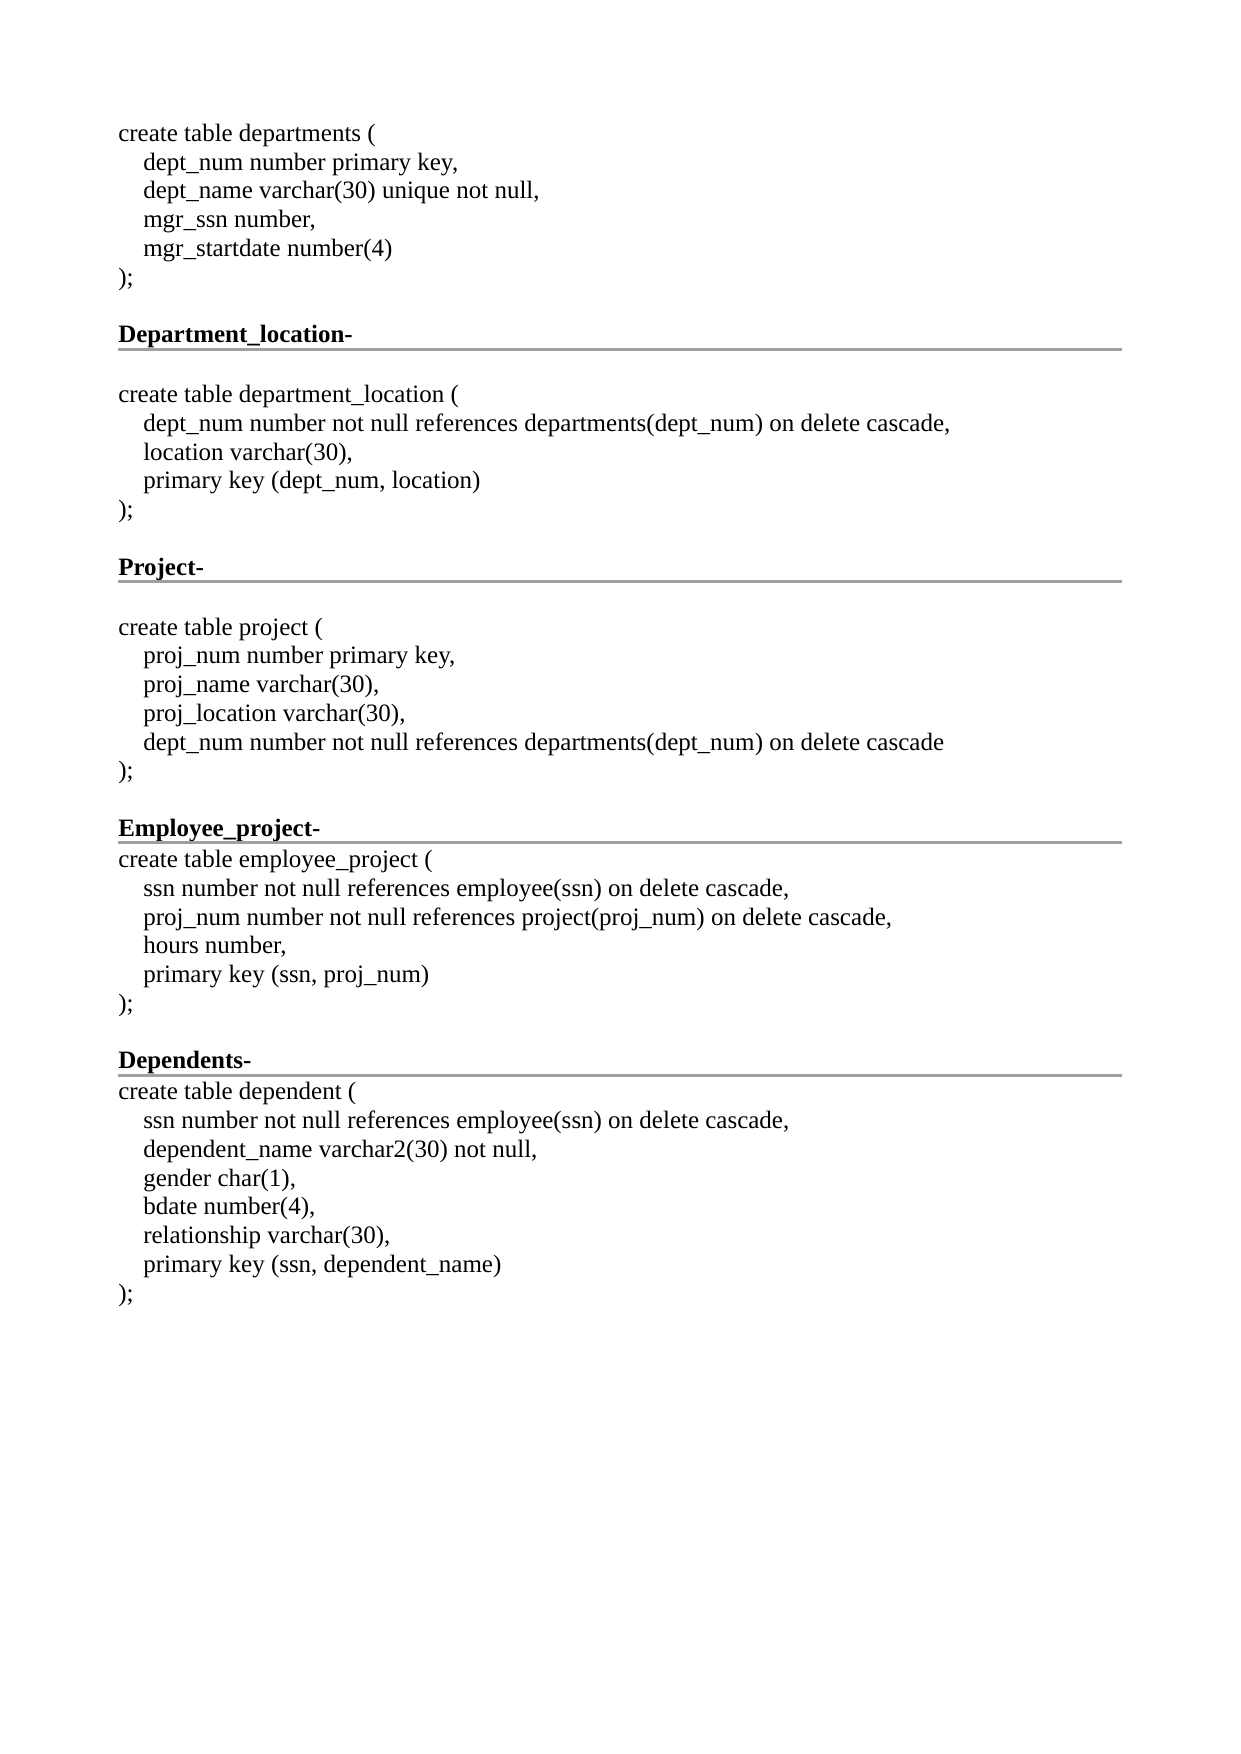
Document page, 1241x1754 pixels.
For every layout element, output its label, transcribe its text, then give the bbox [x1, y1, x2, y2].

text Dependents- [118, 1045, 1122, 1074]
text mgr_startdate number(4) [118, 233, 1122, 262]
text ); [118, 494, 1122, 523]
text location varchar(30), [118, 437, 1122, 466]
text ); [118, 755, 1122, 784]
text primary key (ssn, dependent_name) [118, 1249, 1122, 1278]
text gender char(1), [118, 1163, 1122, 1191]
text dependent_name varchar2(30) not null, [118, 1134, 1122, 1163]
text ); [118, 1278, 1122, 1306]
text Department_location- [118, 319, 1122, 348]
text proj_name varchar(30), [118, 669, 1122, 698]
text create table project ( [118, 612, 1122, 640]
text ); [118, 262, 1122, 291]
text dept_num number not null references departments(dept_num) on delete cascade [118, 727, 1122, 755]
text create table department_location ( [118, 379, 1122, 408]
text dept_num number primary key, [118, 147, 1122, 176]
text Project- [118, 552, 1122, 580]
text hours number, [118, 930, 1122, 959]
text mgr_ssn number, [118, 204, 1122, 233]
text primary key (dept_num, location) [118, 466, 1122, 494]
text proj_num number not null references project(proj_num) on delete cascade, [118, 902, 1122, 930]
text relationship varchar(30), [118, 1220, 1122, 1249]
text ); [118, 988, 1122, 1017]
text bdate number(4), [118, 1191, 1122, 1220]
text create table departments ( [118, 118, 1122, 147]
text proj_num number primary key, [118, 640, 1122, 669]
text ssn number not null references employee(ssn) on delete cascade, [118, 873, 1122, 902]
text dept_num number not null references departments(dept_num) on delete cascade, [118, 408, 1122, 437]
text create table dependent ( [118, 1077, 1122, 1105]
text create table employee_project ( [118, 844, 1122, 873]
text Employee_project- [118, 813, 1122, 841]
text dept_name varchar(30) unique not null, [118, 176, 1122, 204]
text proj_location varchar(30), [118, 698, 1122, 727]
text ssn number not null references employee(ssn) on delete cascade, [118, 1105, 1122, 1134]
text primary key (ssn, proj_num) [118, 959, 1122, 988]
